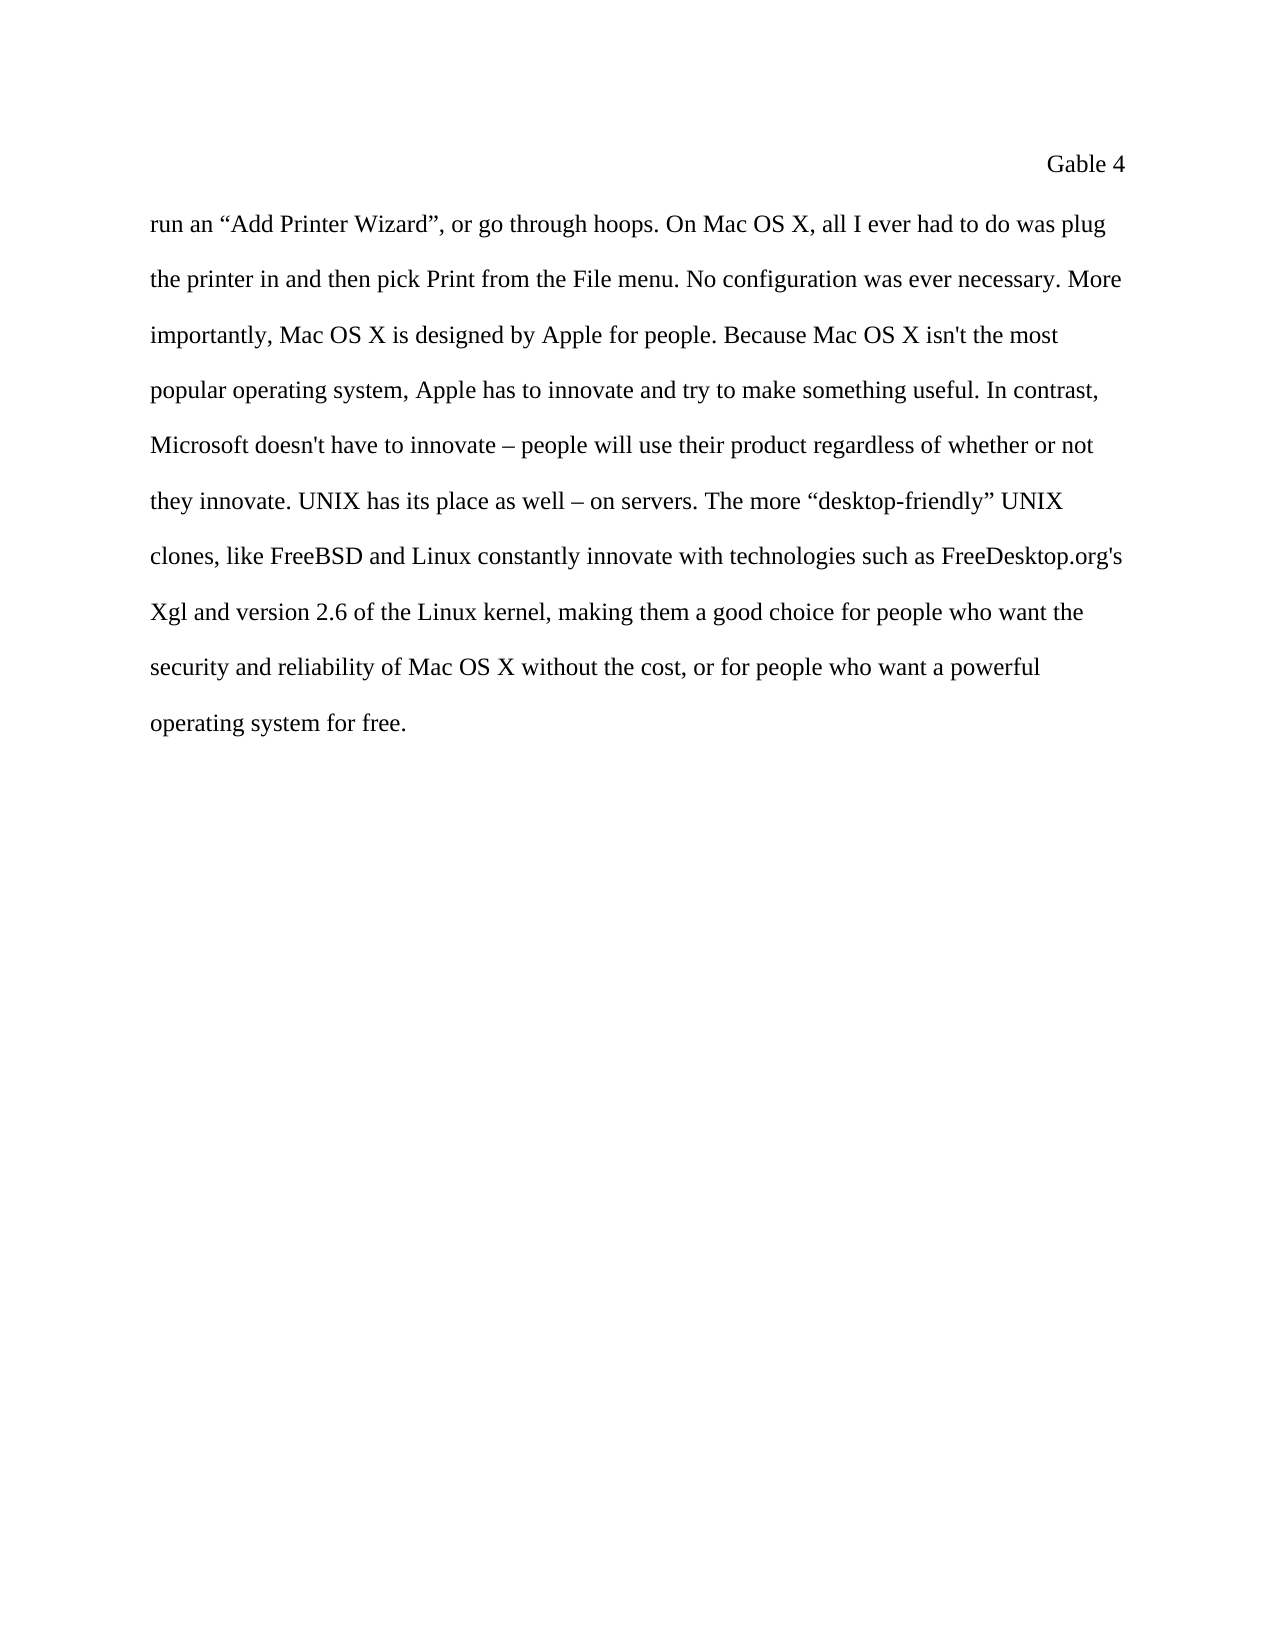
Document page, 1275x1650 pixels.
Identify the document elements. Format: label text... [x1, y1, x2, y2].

text run an “Add Printer Wizard”, or go through hoops. On Mac OS X, all I ever had to do was plug the printer in and then pick Print from the File menu. No configuration was ever necessary. More importantly, Mac OS X is designed by Apple for people. Because Mac OS X isn't the most popular operating system, Apple has to innovate and try to make something useful. In contrast, Microsoft doesn't have to innovate – people will use their product regardless of whether or not they innovate. UNIX has its place as well – on servers. The more “desktop-friendly” UNIX clones, like FreeBSD and Linux constantly innovate with technologies such as FreeDesktop.org's Xgl and version 2.6 of the Linux kernel, making them a good choice for people who want the security and reliability of Mac OS X without the cost, or for people who want a powerful operating system for free. [150, 210, 1125, 736]
